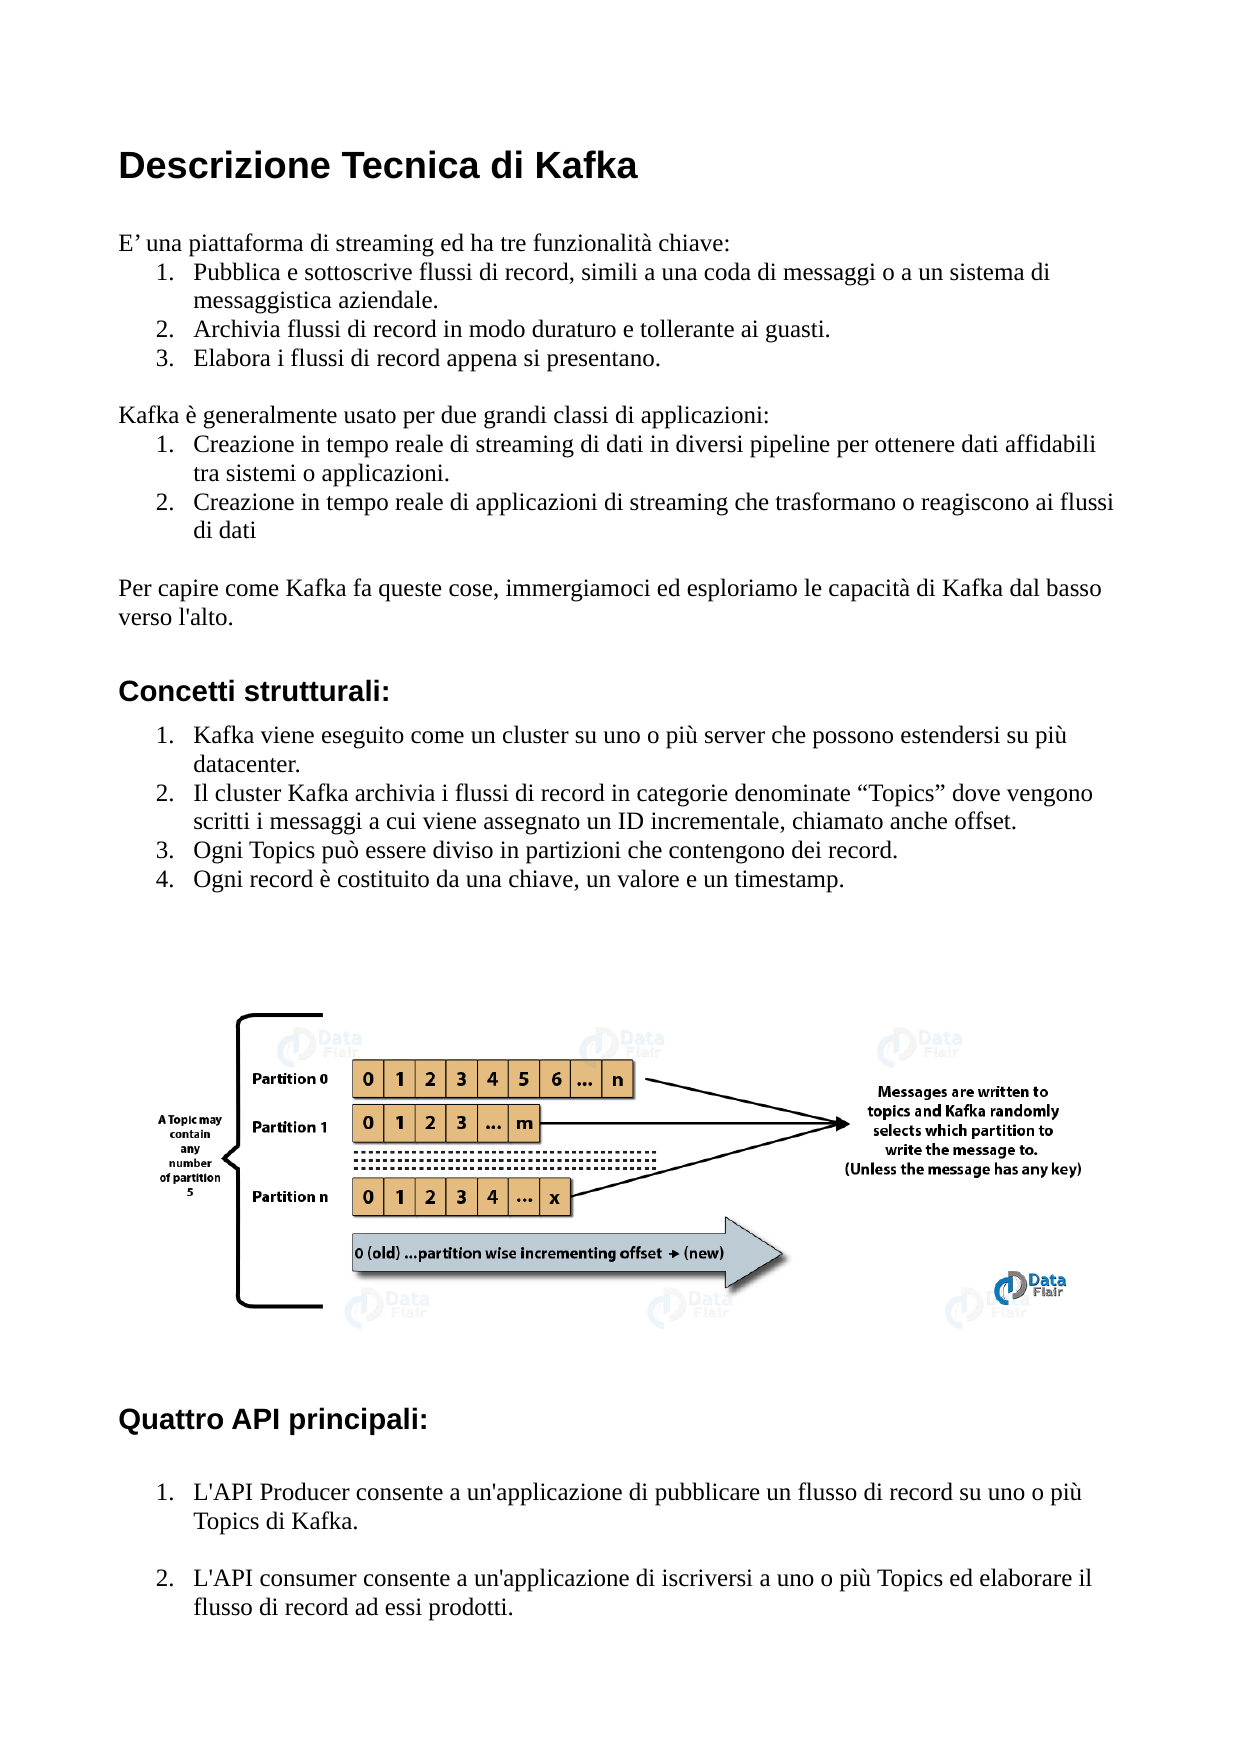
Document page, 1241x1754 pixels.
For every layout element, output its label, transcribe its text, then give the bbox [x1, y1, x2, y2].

picture [136, 978, 1104, 1359]
subtitle Concetti strutturali: [118, 674, 1122, 708]
text Per capire come Kafka fa queste cose, immergiamoci ed esploriamo le capacità di Kafka dal basso verso l'alto. [118, 573, 1122, 631]
list L'API consumer consente a un'applicazione di iscriversi a uno o più Topics ed elaborare il flusso di record ad essi prodotti. [156, 1563, 1122, 1621]
list L'API Producer consente a un'applicazione di pubblicare un flusso di record su uno o più Topics di Kafka. [156, 1477, 1122, 1535]
text E’ una piattaforma di streaming ed ha tre funzionalità chiave: [118, 228, 1122, 257]
list Kafka viene eseguito come un cluster su uno o più server che possono estendersi su più datacenter. [156, 720, 1122, 778]
list Archivia flussi di record in modo duraturo e tollerante ai guasti. [156, 314, 1122, 343]
list Creazione in tempo reale di streaming di dati in diversi pipeline per ottenere dati affidabili tra sistemi o applicazioni. [156, 429, 1122, 487]
list Il cluster Kafka archivia i flussi di record in categorie denominate “Topics” dove vengono scritti i messaggi a cui viene assegnato un ID incrementale, chiamato anche offset. [156, 778, 1122, 835]
subtitle Quattro API principali: [118, 1402, 1122, 1436]
list Ogni Topics può essere diviso in partizioni che contengono dei record. [156, 835, 1122, 864]
list Elabora i flussi di record appena si presentano. [156, 343, 1122, 372]
list Pubblica e sottoscrive flussi di record, simili a una coda di messaggi o a un sistema di messaggistica aziendale. [156, 257, 1122, 314]
subtitle Descrizione Tecnica di Kafka [118, 143, 1122, 187]
list Creazione in tempo reale di applicazioni di streaming che trasformano o reagiscono ai flussi di dati [156, 487, 1122, 544]
list Ogni record è costituito da una chiave, un valore e un timestamp. [156, 864, 1122, 893]
text Kafka è generalmente usato per due grandi classi di applicazioni: [118, 401, 1122, 429]
